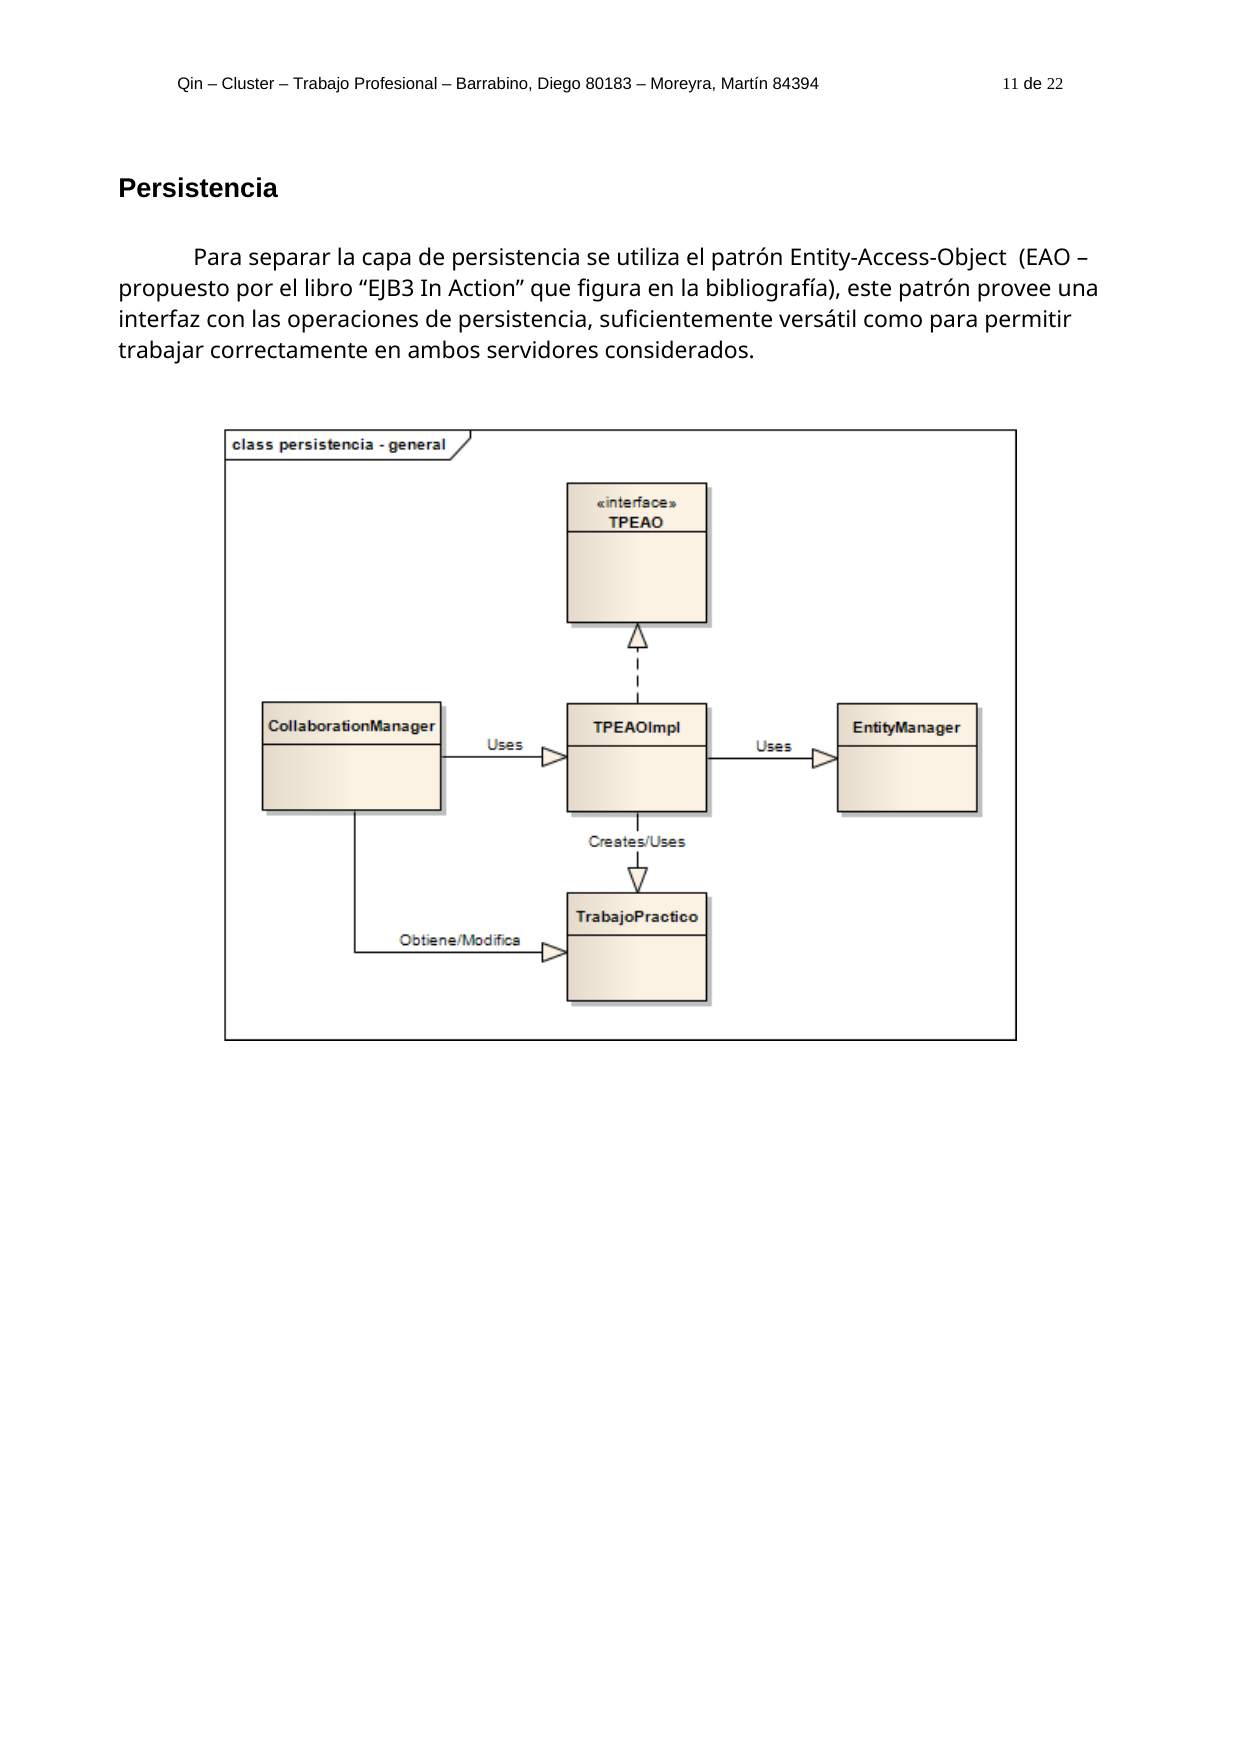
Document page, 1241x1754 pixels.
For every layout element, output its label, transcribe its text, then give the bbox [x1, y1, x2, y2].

picture [223, 428, 1017, 1041]
subtitle Persistencia [118, 172, 1122, 203]
text Para separar la capa de persistencia se utiliza el patrón Entity-Access-Object (EAO – propuesto por el libro “EJB3 In Action” que figura en la bibliografía), este patrón provee una interfaz con las operaciones de persistencia, suficientemente versátil como para permitir trabajar correctamente en ambos servidores considerados. [118, 241, 1122, 366]
